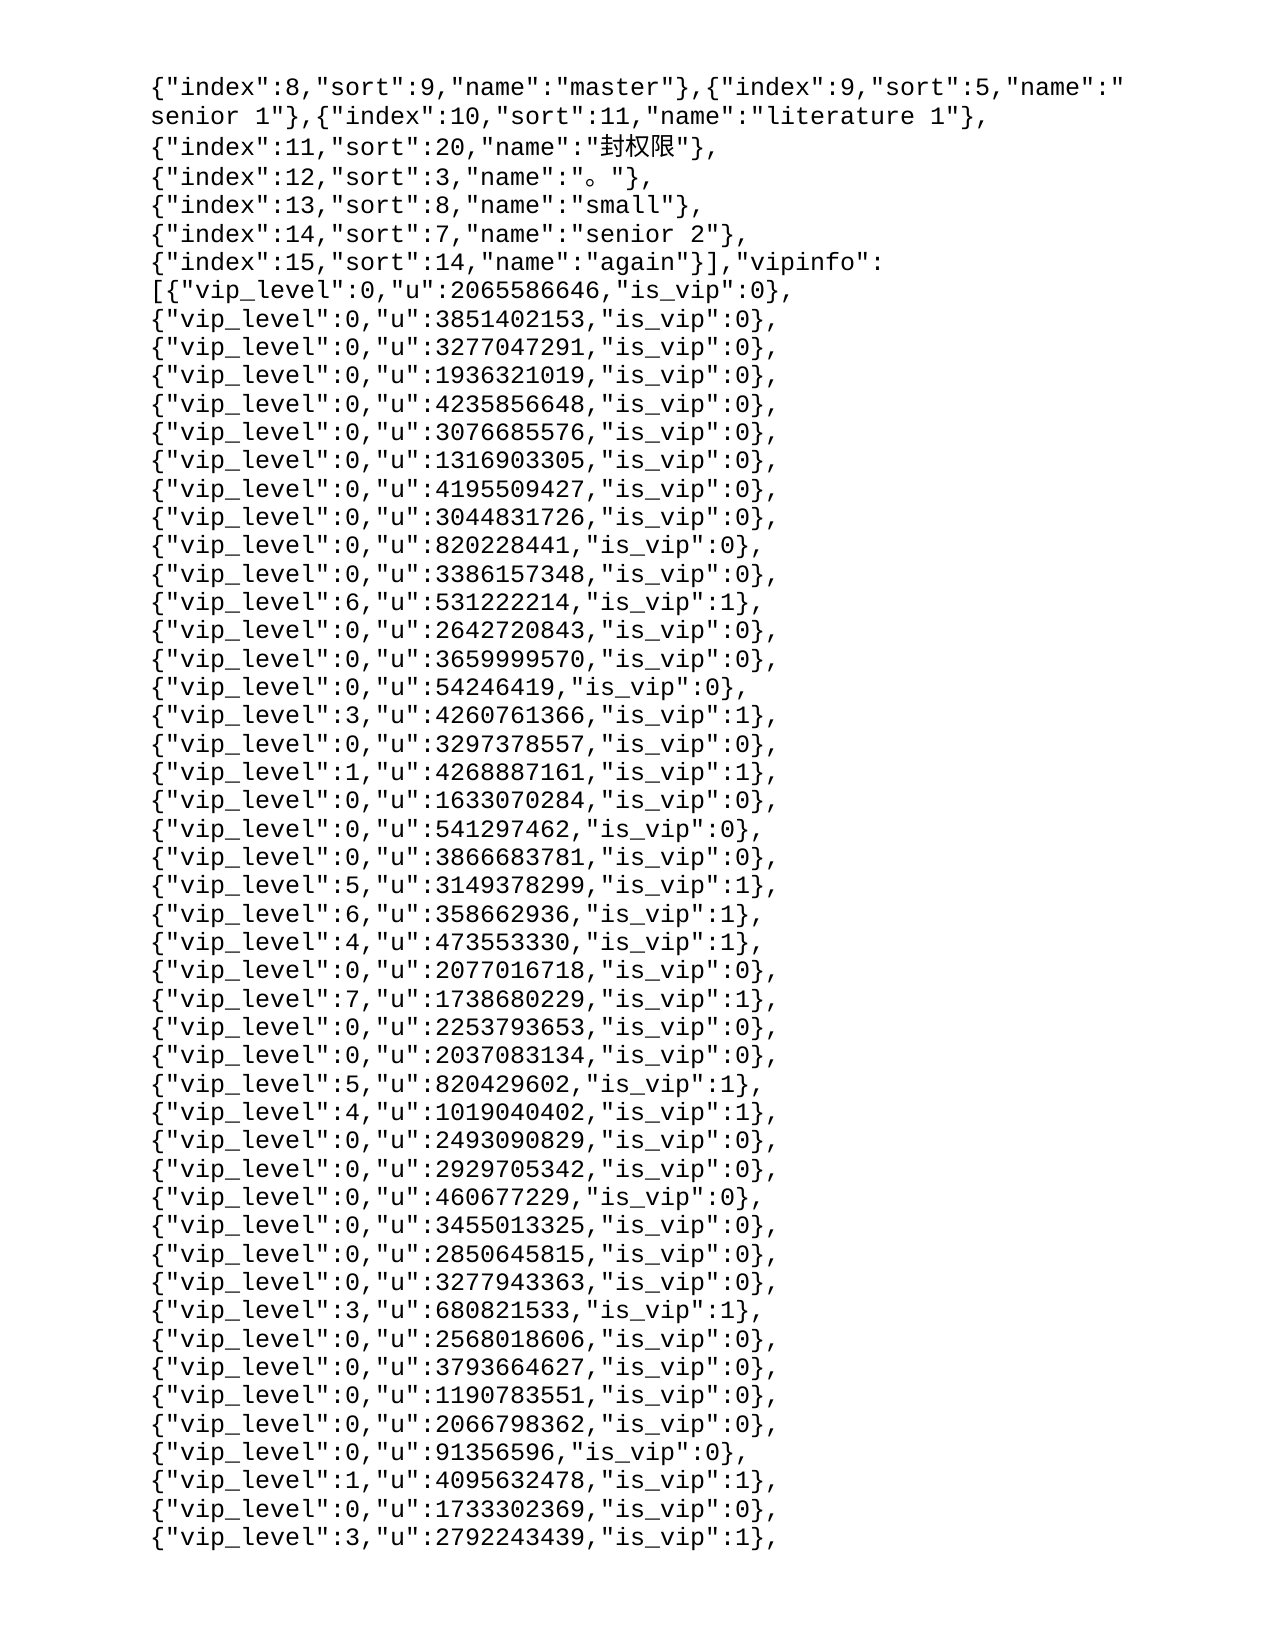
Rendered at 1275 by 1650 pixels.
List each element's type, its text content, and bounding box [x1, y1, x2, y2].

text {"retcode":0,"result":{"friends":[{"flag":32,"uin":1977672877,"categories":8},{"flag":4,"uin":181332434,"categories":1},{"flag":16,"uin":1088436431,"categories":4},{"flag":0,"uin":941096745,"categories":0},{"flag":0,"uin":1585151611,"categories":0},{"flag":32,"uin":1805276168,"categories":8},{"flag":4,"uin":4096305117,"categories":1},{"flag":56,"uin":286207818,"categories":14},{"flag":24,"uin":1125327405,"categories":6},{"flag":0,"uin":1497473138,"categories":0},{"flag":0,"uin":2739990128,"categories":0},{"flag":0,"uin":1983256516,"categories":0},{"flag":4,"uin":2388335033,"categories":1},{"flag":40,"uin":1147705927,"categories":10},{"flag":52,"uin":2530017767,"categories":13},{"flag":24,"uin":1026406039,"categories":6},{"flag":52,"uin":1375142875,"categories":13},{"flag":60,"uin":741902648,"categories":15},{"flag":0,"uin":4017862415,"categories":0},{"flag":0,"uin":1029088018,"categories":0},{"flag":0,"uin":3264467930,"categories":0},{"flag":0,"uin":1390006806,"categories":0},{"flag":0,"uin":2059604775,"categories":0},{"flag":40,"uin":2039282992,"categories":10},{"flag":0,"uin":1748315047,"categories":0},{"flag":16,"uin":3395792869,"categories":4},{"flag":52,"uin":338614470,"categories":13},{"flag":32,"uin":2291420747,"categories":8},{"flag":56,"uin":3714169466,"categories":14},{"flag":60,"uin":2853954420,"categories":15},{"flag":0,"uin":2028112766,"categories":0},{"flag":52,"uin":3721554358,"categories":13},{"flag":40,"uin":3941231838,"categories":10},{"flag":0,"uin":2887505048,"categories":0},{"flag":0,"uin":2039443837,"categories":0},{"flag":40,"uin":1103178674,"categories":10},{"flag":8,"uin":2213006936,"categories":2},{"flag":52,"uin":3453345269,"categories":13},{"flag":16,"uin":2195235714,"categories":4},{"flag":32,"uin":3367345670,"categories":8},{"flag":4,"uin":3749770206,"categories":1},{"flag":4,"uin":2217980774,"categories":1},{"flag":32,"uin":1768968391,"categories":8},{"flag":8,"uin":3068714852,"categories":2},{"flag":4,"uin":762383890,"categories":1},{"flag":28,"uin":404339376,"categories":7},{"flag":0,"uin":2804606680,"categories":0},{"flag":4,"uin":3340055802,"categories":1},{"flag":56,"uin":173571341,"categories":14},{"flag":40,"uin":3486101389,"categories":10},{"flag":0,"uin":3767128771,"categories":0},{"flag":4,"uin":557137673,"categories":1},{"flag":0,"uin":2694880204,"categories":0},{"flag":4,"uin":2496045888,"categories":1},{"flag":0,"uin":503024004,"categories":0},{"flag":8,"uin":872796548,"categories":2},{"flag":8,"uin":423615412,"categories":2},{"flag":8,"uin":3059888435,"categories":2},{"flag":16,"uin":3783015922,"categories":4},{"flag":0,"uin":4081762853,"categories":0},{"flag":56,"uin":953196783,"categories":14},{"flag":4,"uin":994577360,"categories":1},{"flag":0,"uin":1193299925,"categories":0},{"flag":16,"uin":2540143575,"categories":4},{"flag":16,"uin":3827644828,"categories":4},{"flag":16,"uin":24371531,"categories":4},{"flag":0,"uin":1838484033,"categories":0},{"flag":40,"uin":742731984,"categories":10},{"flag":4,"uin":3745815829,"categories":1},{"flag":52,"uin":2012332422,"categories":13},{"flag":4,"uin":3047749658,"categories":1},{"flag":40,"uin":3556411222,"categories":10},{"flag":4,"uin":2701913422,"categories":1},{"flag":12,"uin":846741097,"categories":3},{"flag":0,"uin":3679184373,"categories":0},{"flag":0,"uin":2201253718,"categories":0},{"flag":56,"uin":368944306,"categories":14},{"flag":0,"uin":1355657380,"categories":0},{"flag":4,"uin":2314820738,"categories":1},{"flag":4,"uin":2523780541,"categories":1},{"flag":4,"uin":1967295926,"categories":1},{"flag":60,"uin":3025752515,"categories":15},{"flag":8,"uin":2972743509,"categories":2},{"flag":0,"uin":672544641,"categories":0},{"flag":4,"uin":870121305,"categories":1},{"flag":8,"uin":103862768,"categories":2},{"flag":8,"uin":2204872800,"categories":2},{"flag":4,"uin":2664429340,"categories":1},{"flag":28,"uin":2154140065,"categories":7},{"flag":0,"uin":422325932,"categories":0},{"flag":52,"uin":3712918149,"categories":13},{"flag":60,"uin":1078311989,"categories":15},{"flag":4,"uin":3684174950,"categories":1},{"flag":0,"uin":3094356795,"categories":0},{"flag":8,"uin":1661527163,"categories":2},{"flag":180,"uin":2423761838,"categories":13},{"flag":0,"uin":454094870,"categories":0},{"flag":52,"uin":2529801540,"categories":13},{"flag":4,"uin":4141049519,"categories":1},{"flag":16,"uin":2283606403,"categories":4},{"flag":4,"uin":2065586646,"categories":1},{"flag":4,"uin":3851402153,"categories":1},{"flag":0,"uin":3277047291,"categories":0},{"flag":4,"uin":1936321019,"categories":1},{"flag":16,"uin":4235856648,"categories":4},{"flag":52,"uin":3076685576,"categories":13},{"flag":52,"uin":1316903305,"categories":13},{"flag":0,"uin":4195509427,"categories":0},{"flag":8,"uin":3044831726,"categories":2},{"flag":56,"uin":820228441,"categories":14},{"flag":4,"uin":3386157348,"categories":1},{"flag":4,"uin":531222214,"categories":1},{"flag":4,"uin":2642720843,"categories":1},{"flag":56,"uin":3659999570,"categories":14},{"flag":60,"uin":54246419,"categories":15},{"flag":24,"uin":4260761366,"categories":6},{"flag":4,"uin":3297378557,"categories":1},{"flag":0,"uin":4268887161,"categories":0},{"flag":0,"uin":1633070284,"categories":0},{"flag":0,"uin":541297462,"categories":0},{"flag":8,"uin":3866683781,"categories":2},{"flag":16,"uin":3149378299,"categories":4},{"flag":24,"uin":358662936,"categories":6},{"flag":0,"uin":473553330,"categories":0},{"flag":56,"uin":2077016718,"categories":14},{"flag":40,"uin":1738680229,"categories":10},{"flag":56,"uin":2253793653,"categories":14},{"flag":8,"uin":2037083134,"categories":2},{"flag":0,"uin":820429602,"categories":0},{"flag":0,"uin":1019040402,"categories":0},{"flag":40,"uin":2493090829,"categories":10},{"flag":8,"uin":2929705342,"categories":2},{"flag":36,"uin":460677229,"categories":9},{"flag":56,"uin":3455013325,"categories":14},{"flag":40,"uin":2850645815,"categories":10},{"flag":4,"uin":3277943363,"categories":1},{"flag":60,"uin":680821533,"categories":15},{"flag":16,"uin":2568018606,"categories":4},{"flag":8,"uin":3793664627,"categories":2},{"flag":40,"uin":1190783551,"categories":10},{"flag":0,"uin":2066798362,"categories":0},{"flag":16,"uin":91356596,"categories":4},{"flag":40,"uin":4095632478,"categories":10},{"flag":16,"uin":1733302369,"categories":4},{"flag":0,"uin":2792243439,"categories":0},{"flag":40,"uin":4005201857,"categories":10},{"flag":4,"uin":3262958785,"categories":1},{"flag":0,"uin":3654423141,"categories":0},{"flag":0,"uin":3343422046,"categories":0},{"flag":16,"uin":1577047633,"categories":4},{"flag":4,"uin":49380132,"categories":1},{"flag":24,"uin":3720171744,"categories":6},{"flag":16,"uin":3284866365,"categories":4},{"flag":56,"uin":671367841,"categories":14},{"flag":40,"uin":4246366141,"categories":10},{"flag":4,"uin":1269370612,"categories":1},{"flag":12,"uin":777581083,"categories":3},{"flag":16,"uin":1908794158,"categories":4},{"flag":28,"uin":1720972474,"categories":7},{"flag":16,"uin":3474328382,"categories":4},{"flag":52,"uin":2214464719,"categories":13},{"flag":0,"uin":1113654174,"categories":0},{"flag":0,"uin":1924991718,"categories":0},{"flag":40,"uin":1646577952,"categories":10},{"flag":0,"uin":4195594865,"categories":0},{"flag":56,"uin":1529899454,"categories":14},{"flag":16,"uin":1431876177,"categories":4},{"flag":40,"uin":2513566115,"categories":10},{"flag":12,"uin":2342688027,"categories":3},{"flag":60,"uin":4250322215,"categories":15},{"flag":56,"uin":4161153221,"categories":14},{"flag":0,"uin":1797296198,"categories":0},{"flag":56,"uin":2803488946,"categories":14},{"flag":8,"uin":202682191,"categories":2},{"flag":0,"uin":2023888221,"categories":0},{"flag":0,"uin":2965573691,"categories":0},{"flag":12,"uin":2026599701,"categories":3},{"flag":48,"uin":1199066756,"categories":12},{"flag":8,"uin":432864289,"categories":2},{"flag":0,"uin":1648979348,"categories":0},{"flag":8,"uin":2030730295,"categories":2},{"flag":36,"uin":1527649067,"categories":9},{"flag":56,"uin":3633354779,"categories":14},{"flag":16,"uin":1073838877,"categories":4},{"flag":0,"uin":3672791053,"categories":0},{"flag":0,"uin":805894474,"categories":0},{"flag":60,"uin":1785828017,"categories":15},{"flag":60,"uin":2353957540,"categories":15},{"flag":16,"uin":2801910081,"categories":4},{"flag":24,"uin":592945054,"categories":6},{"flag":0,"uin":1156411021,"categories":0},{"flag":4,"uin":1274049440,"categories":1},{"flag":16,"uin":2567874074,"categories":4},{"flag":56,"uin":2724574832,"categories":14},{"flag":40,"uin":3378219673,"categories":10},{"flag":56,"uin":3068907758,"categories":14},{"flag":16,"uin":1225739776,"categories":4},{"flag":56,"uin":1604813308,"categories":14},{"flag":0,"uin":2978030534,"categories":0},{"flag":4,"uin":3517813898,"categories":1},{"flag":16,"uin":3949277109,"categories":4},{"flag":12,"uin":890469545,"categories":3},{"flag":16,"uin":3312439941,"categories":4},{"flag":8,"uin":2769104677,"categories":2},{"flag":40,"uin":4091629637,"categories":10},{"flag":4,"uin":2494987136,"categories":1},{"flag":0,"uin":3820709586,"categories":0},{"flag":4,"uin":1223429696,"categories":1},{"flag":0,"uin":3163067334,"categories":0},{"flag":56,"uin":1440948937,"categories":14},{"flag":24,"uin":4106038376,"categories":6},{"flag":0,"uin":4213490044,"categories":0},{"flag":16,"uin":104731760,"categories":4},{"flag":4,"uin":1378558763,"categories":1},{"flag":24,"uin":1716309025,"categories":6},{"flag":24,"uin":2577553388,"categories":6},{"flag":24,"uin":2113477161,"categories":6},{"flag":40,"uin":763811300,"categories":10},{"flag":56,"uin":1277261631,"categories":14},{"flag":4,"uin":1156618760,"categories":1},{"flag":40,"uin":1538845058,"categories":10},{"flag":40,"uin":3817764977,"categories":10},{"flag":8,"uin":4095309896,"categories":2},{"flag":8,"uin":4189826169,"categories":2},{"flag":16,"uin":2210825551,"categories":4},{"flag":24,"uin":1852029622,"categories":6},{"flag":0,"uin":365713189,"categories":0},{"flag":56,"uin":3806751814,"categories":14},{"flag":0,"uin":861491298,"categories":0},{"flag":36,"uin":1097773474,"categories":9},{"flag":0,"uin":1570744274,"categories":0},{"flag":56,"uin":4256126939,"categories":14},{"flag":0,"uin":3350965508,"categories":0},{"flag":40,"uin":950237266,"categories":10},{"flag":0,"uin":151684000,"categories":0},{"flag":40,"uin":1441627253,"categories":10},{"flag":56,"uin":687799544,"categories":14},{"flag":56,"uin":1772588817,"categories":14},{"flag":8,"uin":27297742,"categories":2},{"flag":16,"uin":1928697133,"categories":4},{"flag":8,"uin":308911789,"categories":2},{"flag":0,"uin":1561562393,"categories":0},{"flag":56,"uin":274465593,"categories":14},{"flag":56,"uin":214623348,"categories":14},{"flag":24,"uin":3371971021,"categories":6},{"flag":24,"uin":2718128011,"categories":6},{"flag":40,"uin":785644274,"categories":10},{"flag":56,"uin":3877792724,"categories":14},{"flag":24,"uin":1645723024,"categories":6},{"flag":40,"uin":1695307879,"categories":10},{"flag":40,"uin":793715980,"categories":10},{"flag":0,"uin":686188473,"categories":0},{"flag":40,"uin":4106253649,"categories":10},{"flag":24,"uin":2899526214,"categories":6},{"flag":8,"uin":1110137406,"categories":2},{"flag":8,"uin":2580704359,"categories":2},{"flag":8,"uin":2050968098,"categories":2},{"flag":8,"uin":627799510,"categories":2},{"flag":0,"uin":799614558,"categories":0},{"flag":60,"uin":1133013151,"categories":15},{"flag":40,"uin":1934469538,"categories":10},{"flag":28,"uin":2806771956,"categories":7},{"flag":4,"uin":4051144137,"categories":1},{"flag":4,"uin":1758883317,"categories":1},{"flag":0,"uin":1966274612,"categories":0},{"flag":40,"uin":2112703993,"categories":10},{"flag":36,"uin":602181312,"categories":9},{"flag":16,"uin":2512670497,"categories":4},{"flag":24,"uin":1917702288,"categories":6},{"flag":16,"uin":3708862873,"categories":4},{"flag":40,"uin":249442008,"categories":10},{"flag":60,"uin":1833509900,"categories":15},{"flag":0,"uin":887594263,"categories":0},{"flag":32,"uin":766497619,"categories":8},{"flag":24,"uin":2638781884,"categories":6},{"flag":0,"uin":3085155043,"categories":0},{"flag":24,"uin":3758830631,"categories":6},{"flag":0,"uin":1323525072,"categories":0},{"flag":56,"uin":4176151438,"categories":14},{"flag":56,"uin":3510012239,"categories":14},{"flag":24,"uin":4193103269,"categories":6},{"flag":40,"uin":4239830383,"categories":10},{"flag":56,"uin":2377771958,"categories":14},{"flag":0,"uin":1726221749,"categories":0},{"flag":12,"uin":2861633915,"categories":3},{"flag":56,"uin":3004507308,"categories":14},{"flag":12,"uin":1824214288,"categories":3},{"flag":24,"uin":320664662,"categories":6},{"flag":52,"uin":3762129043,"categories":13},{"flag":0,"uin":2417659070,"categories":0},{"flag":8,"uin":1630280990,"categories":2},{"flag":40,"uin":3053634866,"categories":10},{"flag":0,"uin":1383364091,"categories":0},{"flag":24,"uin":948901744,"categories":6},{"flag":24,"uin":452606520,"categories":6},{"flag":0,"uin":1430148815,"categories":0},{"flag":56,"uin":2361233545,"categories":14},{"flag":4,"uin":2607342395,"categories":1},{"flag":60,"uin":2514390106,"categories":15},{"flag":0,"uin":3212298566,"categories":0},{"flag":0,"uin":1180436080,"categories":0},{"flag":8,"uin":620934961,"categories":2},{"flag":0,"uin":1453307694,"categories":0},{"flag":28,"uin":4186464775,"categories":7},{"flag":0,"uin":1742243536,"categories":0},{"flag":0,"uin":1023362171,"categories":0}],"marknames":[{"uin":1977672877,"markname":"麦水科","type":0},{"uin":1088436431,"markname":"钟玲","type":0},{"uin":1585151611,"markname":"崔","type":0},{"uin":1805276168,"markname":"徐庆钟","type":0},{"uin":4096305117,"markname":"林佳豪","type":0},{"uin":286207818,"markname":"郭芳","type":0},{"uin":1125327405,"markname":"任传佳","type":0},{"uin":1497473138,"markname":"武汉地区负责人","type":0},{"uin":2739990128,"markname":"二中","type":0},{"uin":1983256516,"markname":"宋红莹教官","type":0},{"uin":2388335033,"markname":"张家豪","type":0},{"uin":1147705927,"markname":"虞达靖(十二届)","type":0},{"uin":2530017767,"markname":"麦薇","type":0},{"uin":1026406039,"markname":"卢涵","type":0},{"uin":1375142875,"markname":"欧琳","type":0},{"uin":741902648,"markname":"何桦","type":0},{"uin":4017862415,"markname":"刘洋","type":0},{"uin":1029088018,"markname":"。。。。。","type":0},{"uin":1390006806,"markname":"qq音速家族","type":0},{"uin":2059604775,"markname":"张晟凯自强","type":0},{"uin":2039282992,"markname":"鄂永芳","type":0},{"uin":1748315047,"markname":"小哄~(^V^)","type":0},{"uin":3395792869,"markname":"鸭子","type":0},{"uin":338614470,"markname":"杨泽敏","type":0},{"uin":3714169466,"markname":"廖敏","type":0},{"uin":2853954420,"markname":"罗家霖","type":0},{"uin":2028112766,"markname":"周雨梅","type":0},{"uin":3721554358,"markname":"赵珊莹","type":0},{"uin":3941231838,"markname":"十三届：李勇浩","type":0},{"uin":2887505048,"markname":"柳高地信学妹","type":0},{"uin":2039443837,"markname":"李万哲","type":0},{"uin":1103178674,"markname":"写作部：曾建姣","type":0},{"uin":2213006936,"markname":"陆秋丹","type":0},{"uin":3453345269,"markname":"张人干","type":0},{"uin":2195235714,"markname":"莫惠琴","type":0},{"uin":3367345670,"markname":"龙旭达","type":0},{"uin":3749770206,"markname":"黄维正","type":0},{"uin":2217980774,"markname":"大头","type":0},{"uin":3068714852,"markname":"赖系","type":0},{"uin":762383890,"markname":"大头","type":0},{"uin":2804606680,"markname":"吴锦波","type":0},{"uin":3340055802,"markname":"董斯斯","type":0},{"uin":173571341,"markname":"潘晓芸","type":0},{"uin":3486101389,"markname":"董婷婷","type":0},{"uin":3767128771,"markname":"15-资环-杨航025-116","type":0},{"uin":557137673,"markname":"虞思皓","type":0},{"uin":2694880204,"markname":"地信制图江燕桦","type":0},{"uin":2496045888,"markname":"啊蒋","type":0},{"uin":503024004,"markname":"王玥瑶","type":0},{"uin":872796548,"markname":" 冼蕾","type":0},{"uin":423615412,"markname":"潘泓江","type":0},{"uin":3059888435,"markname":"董霖明","type":0},{"uin":3783015922,"markname":"董富瑞","type":0},{"uin":4081762853,"markname":"15-地信-武景岳","type":0},{"uin":953196783,"markname":"邱闲","type":0},{"uin":994577360,"markname":"陈刘云","type":0},{"uin":1193299925,"markname":"略懂-康雨豪","type":0},{"uin":2540143575,"markname":"董鑫明","type":0},{"uin":3827644828,"markname":"N≡N","type":0},{"uin":24371531,"markname":"廖频","type":0},{"uin":1838484033,"markname":"15-地信-张慧","type":0},{"uin":742731984,"markname":"副社长李青云","type":0},{"uin":3745815829,"markname":"黎明兵","type":0},{"uin":2012332422,"markname":"潘俊霖","type":0},{"uin":3047749658,"markname":"董刚玉","type":0},{"uin":3556411222,"markname":"岑祚保","type":0},{"uin":2701913422,"markname":"冯月的mam","type":0},{"uin":846741097,"markname":"大姑姑","type":0},{"uin":3679184373,"markname":"冯玉乾","type":0},{"uin":2201253718,"markname":"14柳高徐汐","type":0},{"uin":368944306,"markname":"蒋跃兰","type":0},{"uin":1355657380,"markname":"学姐14号兰志娴","type":0},{"uin":2314820738,"markname":"李希靖","type":0},{"uin":2523780541,"markname":"李慧雯","type":0},{"uin":1967295926,"markname":"韦静茜","type":0},{"uin":3025752515,"markname":"谭济莎","type":0},{"uin":2972743509,"markname":"张强","type":0},{"uin":672544641,"markname":"14-地信-李郑宇","type":0},{"uin":870121305,"markname":"黎俊麟","type":0},{"uin":103862768,"markname":"邱俊源","type":0},{"uin":2204872800,"markname":"邓荻琛","type":0},{"uin":2664429340,"markname":"林楚莹","type":0},{"uin":422325932,"markname":"惠紫卿","type":0},{"uin":3712918149,"markname":"梁翀","type":0},{"uin":1078311989,"markname":"黄柳君","type":0},{"uin":3684174950,"markname":" 朱思娜","type":0},{"uin":3094356795,"markname":"谢煜晨","type":0},{"uin":1661527163,"markname":"豪弟","type":0},{"uin":2423761838,"markname":"黄振旸","type":0},{"uin":454094870,"markname":"何晓辉","type":0},{"uin":2529801540,"markname":"黄晨","type":0},{"uin":4141049519,"markname":"张灵玉","type":0},{"uin":2283606403,"markname":"妹","type":0},{"uin":2065586646,"markname":"陈俪萱","type":0},{"uin":3851402153,"markname":"于春堃","type":0},{"uin":3277047291,"markname":" 地信3班 朱正","type":0},{"uin":1936321019,"markname":"吴凌","type":0},{"uin":4235856648,"markname":"许艺龄","type":0},{"uin":3076685576,"markname":"邱昱","type":0},{"uin":1316903305,"markname":"严焱","type":0},{"uin":4195509427,"markname":"遥感陈江媛","type":0},{"uin":3044831726,"markname":"邓沂昕","type":0},{"uin":820228441,"markname":"李浩玮","type":0},{"uin":3386157348,"markname":"蒋晓君","type":0},{"uin":531222214,"markname":"韦德力","type":0},{"uin":2642720843,"markname":"覃思琦","type":0},{"uin":3659999570,"markname":"卢芳安","type":0},{"uin":54246419,"markname":"覃丽冰","type":0},{"uin":4260761366,"markname":"罗静","type":0},{"uin":3297378557,"markname":"周鹏祥","type":0},{"uin":4268887161,"markname":"15-资环-慕航116","type":0},{"uin":1633070284,"markname":"社会学 叶佳韵","type":0},{"uin":541297462,"markname":"刘宇森","type":0},{"uin":3866683781,"markname":"莫丹琳","type":0},{"uin":3149378299,"markname":"林瑶","type":0},{"uin":358662936,"markname":"梁国芳","type":0},{"uin":473553330,"markname":"胡琦","type":0},{"uin":2077016718,"markname":"刘科龙","type":0},{"uin":1738680229,"markname":"写作部：张慧敏","type":0},{"uin":2253793653,"markname":"李梦洁","type":0},{"uin":2037083134,"markname":"梁舒","type":0},{"uin":820429602,"markname":"金逸陶","type":0},{"uin":1019040402,"markname":"产品组 李耳冉","type":0},{"uin":2493090829,"markname":"董秀珍","type":0},{"uin":2929705342,"markname":"恒星","type":0},{"uin":460677229,"markname":"陶建宁","type":0},{"uin":3455013325,"markname":"钟瑞彬","type":0},{"uin":2850645815,"markname":"钟奋忠","type":0},{"uin":3277943363,"markname":"钟杭利","type":0},{"uin":680821533,"markname":"欧婷","type":0},{"uin":2568018606,"markname":"陈日红","type":0},{"uin":3793664627,"markname":"陶玉华","type":0},{"uin":1190783551,"markname":"钟奋忠","type":0},{"uin":2066798362,"markname":"程家伟","type":0},{"uin":91356596,"markname":" 覃邡蘇","type":0},{"uin":4095632478,"markname":"宣传部：卿宁","type":0},{"uin":1733302369,"markname":"程榜昇","type":0},{"uin":2792243439,"markname":"中文-李雯","type":0},{"uin":4005201857,"markname":"人事部；植成园","type":0},{"uin":3262958785,"markname":"何清","type":0},{"uin":3654423141,"markname":"雷超然","type":0},{"uin":3343422046,"markname":"吕剑伦","type":0},{"uin":1577047633,"markname":"李阳","type":0},{"uin":49380132,"markname":"容叶枫","type":0},{"uin":3720171744,"markname":"黄怡","type":0},{"uin":3284866365,"markname":"谢佳秀","type":0},{"uin":671367841,"markname":"贾哲铖","type":0},{"uin":4246366141,"markname":"编辑部:麦素娇","type":0},{"uin":1269370612,"markname":"杨懿","type":0},{"uin":777581083,"markname":"小姑姑","type":0},{"uin":3474328382,"markname":"黄芃曦","type":0},{"uin":2214464719,"markname":"何梓妍","type":0},{"uin":1113654174,"markname":"金星","type":0},{"uin":1924991718,"markname":"杨钦","type":0},{"uin":1646577952,"markname":"美编部：郑世龙","type":0},{"uin":4195594865,"markname":"陈施旅","type":0},{"uin":1529899454,"markname":"潘秋连","type":0},{"uin":1431876177,"markname":"钟云萍","type":0},{"uin":2513566115,"markname":"苏群超","type":0},{"uin":4250322215,"markname":"梁帆","type":0},{"uin":4161153221,"markname":"董耕","type":0},{"uin":1797296198,"markname":"柳高唐小宇","type":0},{"uin":2803488946,"markname":"冼雪连","type":0},{"uin":202682191,"markname":"李红","type":0},{"uin":2023888221,"markname":"霍坤","type":0},{"uin":2965573691,"markname":"15 地信 葛晖","type":0},{"uin":2026599701,"markname":"舅娘","type":0},{"uin":432864289,"markname":"庄舒麟","type":0},{"uin":1648979348,"markname":"16-河南-赵紫远","type":0},{"uin":2030730295,"markname":"二龙","type":0},{"uin":1527649067,"markname":"梁大润","type":0},{"uin":1073838877,"markname":"黄思宁","type":0},{"uin":3672791053,"markname":"体育部陈芳奇","type":0},{"uin":805894474,"markname":"王廷宇720","type":0},{"uin":1785828017,"markname":"潘科宇","type":0},{"uin":2353957540,"markname":"王燕","type":0},{"uin":2801910081,"markname":"钟昕","type":0},{"uin":592945054,"markname":"杨瑞强(十六届)","type":0},{"uin":1156411021,"markname":"地信4班 王梦雪","type":0},{"uin":1274049440,"markname":"谢孟宁","type":0},{"uin":2567874074,"markname":"黎丽莉","type":0},{"uin":2724574832,"markname":"邱靖茜","type":0},{"uin":3378219673,"markname":"廖恢鹏","type":0},{"uin":3068907758,"markname":"钟秀兰","type":0},{"uin":1225739776,"markname":"邹雅静","type":0},{"uin":1604813308,"markname":"罗新芸","type":0},{"uin":2978030534,"markname":"学委","type":0},{"uin":3517813898,"markname":"陈卓婷","type":0},{"uin":3949277109,"markname":"卢阳","type":0},{"uin":3312439941,"markname":"周福强","type":0},{"uin":2769104677,"markname":"潘鸿","type":0},{"uin":4091629637,"markname":"记者部：吴霞","type":0},{"uin":2494987136,"markname":"董荷晨","type":0},{"uin":3820709586,"markname":"15-资环-何义国","type":0},{"uin":1223429696,"markname":"覃思琦","type":0},{"uin":3163067334,"markname":"15—资环—冷晔衡0","type":0},{"uin":1440948937,"markname":"卢梁","type":0},{"uin":4106038376,"markname":"记者部：杨春玉","type":0},{"uin":4213490044,"markname":"16广西石珊珊","type":0},{"uin":104731760,"markname":"钟玲","type":0},{"uin":1378558763,"markname":"王毓江","type":0},{"uin":1716309025,"markname":"编辑部钟薇","type":0},{"uin":2577553388,"markname":"岑静萍","type":0},{"uin":2113477161,"markname":"陈...","type":0},{"uin":763811300,"markname":"董小琴","type":0},{"uin":1277261631,"markname":"钟晓虹","type":0},{"uin":1156618760,"markname":"程鹏","type":0},{"uin":1538845058,"markname":" 黄蔼蓉","type":0},{"uin":3817764977,"markname":"陶啊莲","type":0},{"uin":4095309896,"markname":"钟京怡","type":0},{"uin":4189826169,"markname":"廖绪彬","type":0},{"uin":2210825551,"markname":"董翠莲","type":0},{"uin":1852029622,"markname":"陶善豪","type":0},{"uin":365713189,"markname":"15-地信-吴林颖-126-","type":0},{"uin":3806751814,"markname":"潘新会","type":0},{"uin":861491298,"markname":"赵妈","type":0},{"uin":1097773474,"markname":"潘任安","type":0},{"uin":1570744274,"markname":"15-地信-段雨希-130-","type":0},{"uin":4256126939,"markname":"陶兴花","type":0},{"uin":3350965508,"markname":"刘佳佳","type":0},{"uin":950237266,"markname":"人事部：杨华华","type":0},{"uin":1441627253,"markname":"编辑部：李浩","type":0},{"uin":687799544,"markname":"潘绍玉","type":0},{"uin":27297742,"markname":"一中吧那个理科渣","type":0},{"uin":1928697133,"markname":"钟明峰","type":0},{"uin":308911789,"markname":"廖倍仪","type":0},{"uin":1561562393,"markname":"陆裕富","type":0},{"uin":274465593,"markname":"徐小妹","type":0},{"uin":214623348,"markname":"廖春","type":0},{"uin":3371971021,"markname":"董榕叶","type":0},{"uin":2718128011,"markname":"周明裕","type":0},{"uin":785644274,"markname":"毛辉","type":0},{"uin":3877792724,"markname":"董连娇","type":0},{"uin":1645723024,"markname":"刘钰杰","type":0},{"uin":1695307879,"markname":"杨扬","type":0},{"uin":793715980,"markname":"钟婷茹","type":0},{"uin":686188473,"markname":"简文韵","type":0},{"uin":4106253649,"markname":"陈杏芳","type":0},{"uin":2899526214,"markname":"潘丽丽","type":0},{"uin":1110137406,"markname":"董子健","type":0},{"uin":2580704359,"markname":"谢丽轩","type":0},{"uin":2050968098,"markname":"刘懿","type":0},{"uin":627799510,"markname":"朱茵","type":0},{"uin":799614558,"markname":"汪","type":0},{"uin":1133013151,"markname":"温晴","type":0},{"uin":1934469538,"markname":"何家慧","type":0},{"uin":2806771956,"markname":"李华","type":0},{"uin":4051144137,"markname":"骆俊地","type":0},{"uin":1758883317,"markname":"李逢欲","type":0},{"uin":1966274612,"markname":"纪煜杰","type":0},{"uin":2112703993,"markname":"陈玲","type":0},{"uin":602181312,"markname":"谢易秀","type":0},{"uin":2512670497,"markname":"覃芳秀","type":0},{"uin":1917702288,"markname":"钟易均","type":0},{"uin":3708862873,"markname":"QQ","type":0},{"uin":249442008,"markname":"植呈园","type":0},{"uin":1833509900,"markname":"刘凯妮","type":0},{"uin":887594263,"markname":"张佳楠-地四","type":0},{"uin":766497619,"markname":"唐绪富","type":0},{"uin":2638781884,"markname":"邓贤平","type":0},{"uin":3085155043,"markname":"马思","type":0},{"uin":3758830631,"markname":"陈雪","type":0},{"uin":4176151438,"markname":"刘燕","type":0},{"uin":3510012239,"markname":"莫求莲","type":0},{"uin":4193103269,"markname":"赵海莲","type":0},{"uin":2377771958,"markname":"罗丽珍","type":0},{"uin":1726221749,"markname":"13贺州张义立","type":0},{"uin":3004507308,"markname":"钟小英","type":0},{"uin":1824214288,"markname":"欧艳英","type":0},{"uin":320664662,"markname":"李玉娟","type":0},{"uin":3762129043,"markname":"肥兆","type":0},{"uin":2417659070,"markname":"柳高覃超","type":0},{"uin":1630280990,"markname":"陆鑫","type":0},{"uin":3053634866,"markname":"莫艳","type":0},{"uin":1383364091,"markname":"张曼丽","type":0},{"uin":948901744,"markname":"陶善豪","type":0},{"uin":452606520,"markname":"刘思萍","type":0},{"uin":1430148815,"markname":"地信3班 刘晓奎","type":0},{"uin":2361233545,"markname":"廖心华","type":0},{"uin":2514390106,"markname":"莫传键","type":0},{"uin":3212298566,"markname":"14-地信-郁婷婷","type":0},{"uin":1180436080,"markname":"物院微电刘森","type":0},{"uin":620934961,"markname":"一中那个理科","type":0},{"uin":1453307694,"markname":"16 经管 章千","type":0},{"uin":4186464775,"markname":"元旦同学","type":0},{"uin":1742243536,"markname":"焦明捷","type":0}],"categories":[{"index":0,"sort":2,"name":"none"},{"index":1,"sort":4,"name":"primary"},{"index":2,"sort":10,"name":"friend"},{"index":3,"sort":13,"name":"Relationship"},{"index":4,"sort":6,"name":"Middle"},{"index":5,"sort":19,"name":"another"},{"index":6,"sort":12,"name":"literature 2"},{"index":7,"sort":1,"name":""},{"index":8,"sort":9,"name":"master"},{"index":9,"sort":5,"name":" senior 1"},{"index":10,"sort":11,"name":"literature 1"},{"index":11,"sort":20,"name":"封权限"},{"index":12,"sort":3,"name":"。"},{"index":13,"sort":8,"name":"small"},{"index":14,"sort":7,"name":"senior 2"},{"index":15,"sort":14,"name":"again"}],"vipinfo":[{"vip_level":0,"u":2065586646,"is_vip":0},{"vip_level":0,"u":3851402153,"is_vip":0},{"vip_level":0,"u":3277047291,"is_vip":0},{"vip_level":0,"u":1936321019,"is_vip":0},{"vip_level":0,"u":4235856648,"is_vip":0},{"vip_level":0,"u":3076685576,"is_vip":0},{"vip_level":0,"u":1316903305,"is_vip":0},{"vip_level":0,"u":4195509427,"is_vip":0},{"vip_level":0,"u":3044831726,"is_vip":0},{"vip_level":0,"u":820228441,"is_vip":0},{"vip_level":0,"u":3386157348,"is_vip":0},{"vip_level":6,"u":531222214,"is_vip":1},{"vip_level":0,"u":2642720843,"is_vip":0},{"vip_level":0,"u":3659999570,"is_vip":0},{"vip_level":0,"u":54246419,"is_vip":0},{"vip_level":3,"u":4260761366,"is_vip":1},{"vip_level":0,"u":3297378557,"is_vip":0},{"vip_level":1,"u":4268887161,"is_vip":1},{"vip_level":0,"u":1633070284,"is_vip":0},{"vip_level":0,"u":541297462,"is_vip":0},{"vip_level":0,"u":3866683781,"is_vip":0},{"vip_level":5,"u":3149378299,"is_vip":1},{"vip_level":6,"u":358662936,"is_vip":1},{"vip_level":4,"u":473553330,"is_vip":1},{"vip_level":0,"u":2077016718,"is_vip":0},{"vip_level":7,"u":1738680229,"is_vip":1},{"vip_level":0,"u":2253793653,"is_vip":0},{"vip_level":0,"u":2037083134,"is_vip":0},{"vip_level":5,"u":820429602,"is_vip":1},{"vip_level":4,"u":1019040402,"is_vip":1},{"vip_level":0,"u":2493090829,"is_vip":0},{"vip_level":0,"u":2929705342,"is_vip":0},{"vip_level":0,"u":460677229,"is_vip":0},{"vip_level":0,"u":3455013325,"is_vip":0},{"vip_level":0,"u":2850645815,"is_vip":0},{"vip_level":0,"u":3277943363,"is_vip":0},{"vip_level":3,"u":680821533,"is_vip":1},{"vip_level":0,"u":2568018606,"is_vip":0},{"vip_level":0,"u":3793664627,"is_vip":0},{"vip_level":0,"u":1190783551,"is_vip":0},{"vip_level":0,"u":2066798362,"is_vip":0},{"vip_level":0,"u":91356596,"is_vip":0},{"vip_level":1,"u":4095632478,"is_vip":1},{"vip_level":0,"u":1733302369,"is_vip":0},{"vip_level":3,"u":2792243439,"is_vip":1},{"vip_level":0,"u":4005201857,"is_vip":0},{"vip_level":0,"u":3262958785,"is_vip":0},{"vip_level":4,"u":3654423141,"is_vip":1},{"vip_level":0,"u":3343422046,"is_vip":0},{"vip_level":0,"u":1577047633,"is_vip":0},{"vip_level":0,"u":793715980,"is_vip":0},{"vip_level":0,"u":686188473,"is_vip":0},{"vip_level":0,"u":4106253649,"is_vip":0},{"vip_level":0,"u":2899526214,"is_vip":0},{"vip_level":0,"u":1110137406,"is_vip":0},{"vip_level":0,"u":2580704359,"is_vip":0},{"vip_level":0,"u":2050968098,"is_vip":0},{"vip_level":0,"u":627799510,"is_vip":0},{"vip_level":0,"u":799614558,"is_vip":0},{"vip_level":0,"u":1133013151,"is_vip":0},{"vip_level":0,"u":1934469538,"is_vip":0},{"vip_level":0,"u":2806771956,"is_vip":0},{"vip_level":0,"u":4051144137,"is_vip":0},{"vip_level":0,"u":1758883317,"is_vip":0},{"vip_level":0,"u":1966274612,"is_vip":0},{"vip_level":0,"u":2112703993,"is_vip":0},{"vip_level":0,"u":602181312,"is_vip":0},{"vip_level":0,"u":2512670497,"is_vip":0},{"vip_level":0,"u":1917702288,"is_vip":0},{"vip_level":0,"u":3708862873,"is_vip":0},{"vip_level":0,"u":249442008,"is_vip":0},{"vip_level":4,"u":1833509900,"is_vip":1},{"vip_level":0,"u":887594263,"is_vip":0},{"vip_level":0,"u":766497619,"is_vip":0},{"vip_level":0,"u":2638781884,"is_vip":0},{"vip_level":0,"u":3085155043,"is_vip":0},{"vip_level":0,"u":3758830631,"is_vip":0},{"vip_level":0,"u":1323525072,"is_vip":0},{"vip_level":0,"u":4176151438,"is_vip":0},{"vip_level":0,"u":3510012239,"is_vip":0},{"vip_level":0,"u":4193103269,"is_vip":0},{"vip_level":0,"u":4239830383,"is_vip":0},{"vip_level":0,"u":2377771958,"is_vip":0},{"vip_level":3,"u":1726221749,"is_vip":1},{"vip_level":0,"u":2861633915,"is_vip":0},{"vip_level":0,"u":3004507308,"is_vip":0},{"vip_level":0,"u":1824214288,"is_vip":0},{"vip_level":0,"u":320664662,"is_vip":0},{"vip_level":0,"u":3762129043,"is_vip":0},{"vip_level":0,"u":2417659070,"is_vip":0},{"vip_level":0,"u":1630280990,"is_vip":0},{"vip_level":0,"u":3053634866,"is_vip":0},{"vip_level":0,"u":1383364091,"is_vip":0},{"vip_level":0,"u":948901744,"is_vip":0},{"vip_level":0,"u":452606520,"is_vip":0},{"vip_level":0,"u":1430148815,"is_vip":0},{"vip_level":0,"u":2361233545,"is_vip":0},{"vip_level":0,"u":2607342395,"is_vip":0},{"vip_level":0,"u":2514390106,"is_vip":0},{"vip_level":0,"u":3212298566,"is_vip":0},{"vip_level":0,"u":1977672877,"is_vip":0},{"vip_level":0,"u":181332434,"is_vip":0},{"vip_level":0,"u":1088436431,"is_vip":0},{"vip_level":0,"u":941096745,"is_vip":0},{"vip_level":6,"u":1585151611,"is_vip":1},{"vip_level":0,"u":1805276168,"is_vip":0},{"vip_level":0,"u":4096305117,"is_vip":0},{"vip_level":0,"u":286207818,"is_vip":0},{"vip_level":0,"u":1125327405,"is_vip":0},{"vip_level":0,"u":1497473138,"is_vip":0},{"vip_level":0,"u":2739990128,"is_vip":0},{"vip_level":0,"u":1983256516,"is_vip":0},{"vip_level":0,"u":2388335033,"is_vip":0},{"vip_level":0,"u":1147705927,"is_vip":0},{"vip_level":0,"u":2530017767,"is_vip":0},{"vip_level":0,"u":1026406039,"is_vip":0},{"vip_level":3,"u":1375142875,"is_vip":1},{"vip_level":2,"u":741902648,"is_vip":1},{"vip_level":1,"u":4017862415,"is_vip":1},{"vip_level":0,"u":1029088018,"is_vip":0},{"vip_level":0,"u":3264467930,"is_vip":0},{"vip_level":0,"u":1390006806,"is_vip":0},{"vip_level":0,"u":2059604775,"is_vip":0},{"vip_level":5,"u":2039282992,"is_vip":1},{"vip_level":2,"u":1748315047,"is_vip":1},{"vip_level":0,"u":3395792869,"is_vip":0},{"vip_level":0,"u":338614470,"is_vip":0},{"vip_level":0,"u":2291420747,"is_vip":0},{"vip_level":0,"u":3714169466,"is_vip":0},{"vip_level":6,"u":2853954420,"is_vip":1},{"vip_level":0,"u":2028112766,"is_vip":0},{"vip_level":0,"u":3721554358,"is_vip":0},{"vip_level":0,"u":3941231838,"is_vip":0},{"vip_level":0,"u":2887505048,"is_vip":0},{"vip_level":0,"u":2039443837,"is_vip":0},{"vip_level":6,"u":1103178674,"is_vip":1},{"vip_level":0,"u":2213006936,"is_vip":0},{"vip_level":0,"u":3453345269,"is_vip":0},{"vip_level":0,"u":2195235714,"is_vip":0},{"vip_level":0,"u":3367345670,"is_vip":0},{"vip_level":0,"u":3749770206,"is_vip":0},{"vip_level":0,"u":2217980774,"is_vip":0},{"vip_level":0,"u":1768968391,"is_vip":0},{"vip_level":7,"u":3068714852,"is_vip":1},{"vip_level":0,"u":762383890,"is_vip":0},{"vip_level":4,"u":404339376,"is_vip":1},{"vip_level":0,"u":2804606680,"is_vip":0},{"vip_level":0,"u":3340055802,"is_vip":0},{"vip_level":0,"u":173571341,"is_vip":0},{"vip_level":0,"u":3486101389,"is_vip":0},{"vip_level":0,"u":1180436080,"is_vip":0},{"vip_level":0,"u":1453307694,"is_vip":0},{"vip_level":0,"u":1023362171,"is_vip":0},{"vip_level":0,"u":620934961,"is_vip":0},{"vip_level":0,"u":4186464775,"is_vip":0},{"vip_level":0,"u":1742243536,"is_vip":0},{"vip_level":0,"u":3949277109,"is_vip":0},{"vip_level":0,"u":890469545,"is_vip":0},{"vip_level":0,"u":3312439941,"is_vip":0},{"vip_level":0,"u":2769104677,"is_vip":0},{"vip_level":0,"u":4091629637,"is_vip":0},{"vip_level":0,"u":2494987136,"is_vip":0},{"vip_level":0,"u":3820709586,"is_vip":0},{"vip_level":0,"u":1223429696,"is_vip":0},{"vip_level":0,"u":3163067334,"is_vip":0},{"vip_level":5,"u":1440948937,"is_vip":1},{"vip_level":0,"u":4106038376,"is_vip":0},{"vip_level":0,"u":4213490044,"is_vip":0},{"vip_level":0,"u":104731760,"is_vip":0},{"vip_level":0,"u":1378558763,"is_vip":0},{"vip_level":0,"u":1716309025,"is_vip":0},{"vip_level":0,"u":2577553388,"is_vip":0},{"vip_level":0,"u":2113477161,"is_vip":0},{"vip_level":0,"u":763811300,"is_vip":0},{"vip_level":0,"u":1277261631,"is_vip":0},{"vip_level":4,"u":1156618760,"is_vip":1},{"vip_level":0,"u":1538845058,"is_vip":0},{"vip_level":0,"u":3817764977,"is_vip":0},{"vip_level":0,"u":4095309896,"is_vip":0},{"vip_level":0,"u":4189826169,"is_vip":0},{"vip_level":0,"u":2210825551,"is_vip":0},{"vip_level":0,"u":1852029622,"is_vip":0},{"vip_level":0,"u":365713189,"is_vip":0},{"vip_level":0,"u":3806751814,"is_vip":0},{"vip_level":0,"u":861491298,"is_vip":0},{"vip_level":0,"u":1097773474,"is_vip":0},{"vip_level":0,"u":1570744274,"is_vip":0},{"vip_level":0,"u":4256126939,"is_vip":0},{"vip_level":0,"u":3350965508,"is_vip":0},{"vip_level":0,"u":950237266,"is_vip":0},{"vip_level":0,"u":151684000,"is_vip":0},{"vip_level":0,"u":1441627253,"is_vip":0},{"vip_level":0,"u":687799544,"is_vip":0},{"vip_level":0,"u":1772588817,"is_vip":0},{"vip_level":0,"u":27297742,"is_vip":0},{"vip_level":5,"u":1928697133,"is_vip":1},{"vip_level":0,"u":308911789,"is_vip":0},{"vip_level":3,"u":1561562393,"is_vip":1},{"vip_level":0,"u":274465593,"is_vip":0},{"vip_level":0,"u":214623348,"is_vip":0},{"vip_level":3,"u":3371971021,"is_vip":1},{"vip_level":0,"u":2718128011,"is_vip":0},{"vip_level":0,"u":785644274,"is_vip":0},{"vip_level":3,"u":3877792724,"is_vip":1},{"vip_level":0,"u":1645723024,"is_vip":0},{"vip_level":0,"u":1695307879,"is_vip":0},{"vip_level":0,"u":3767128771,"is_vip":0},{"vip_level":0,"u":3684174950,"is_vip":0},{"vip_level":0,"u":3094356795,"is_vip":0},{"vip_level":0,"u":557137673,"is_vip":0},{"vip_level":0,"u":953196783,"is_vip":0},{"vip_level":0,"u":103862768,"is_vip":0},{"vip_level":0,"u":2694880204,"is_vip":0},{"vip_level":0,"u":3679184373,"is_vip":0},{"vip_level":0,"u":368944306,"is_vip":0},{"vip_level":6,"u":1078311989,"is_vip":1},{"vip_level":0,"u":2423761838,"is_vip":0},{"vip_level":0,"u":2496045888,"is_vip":0},{"vip_level":0,"u":503024004,"is_vip":0},{"vip_level":0,"u":2540143575,"is_vip":0},{"vip_level":6,"u":1967295926,"is_vip":1},{"vip_level":0,"u":872796548,"is_vip":0},{"vip_level":0,"u":4081762853,"is_vip":0},{"vip_level":4,"u":3745815829,"is_vip":1},{"vip_level":0,"u":2972743509,"is_vip":0},{"vip_level":0,"u":2204872800,"is_vip":0},{"vip_level":0,"u":423615412,"is_vip":0},{"vip_level":0,"u":870121305,"is_vip":0},{"vip_level":0,"u":2283606403,"is_vip":0},{"vip_level":7,"u":3059888435,"is_vip":1},{"vip_level":0,"u":3827644828,"is_vip":0},{"vip_level":0,"u":2201253718,"is_vip":0},{"vip_level":0,"u":422325932,"is_vip":0},{"vip_level":1,"u":3783015922,"is_vip":1},{"vip_level":0,"u":3556411222,"is_vip":0},{"vip_level":0,"u":3025752515,"is_vip":0},{"vip_level":5,"u":994577360,"is_vip":1},{"vip_level":7,"u":3047749658,"is_vip":1},{"vip_level":0,"u":2154140065,"is_vip":0},{"vip_level":0,"u":1193299925,"is_vip":0},{"vip_level":0,"u":4141049519,"is_vip":0},{"vip_level":0,"u":24371531,"is_vip":0},{"vip_level":0,"u":1838484033,"is_vip":0},{"vip_level":4,"u":2012332422,"is_vip":1},{"vip_level":3,"u":2529801540,"is_vip":1},{"vip_level":2,"u":742731984,"is_vip":1},{"vip_level":0,"u":2701913422,"is_vip":0},{"vip_level":0,"u":1355657380,"is_vip":0},{"vip_level":0,"u":3712918149,"is_vip":0},{"vip_level":7,"u":454094870,"is_vip":1},{"vip_level":0,"u":846741097,"is_vip":0},{"vip_level":0,"u":2314820738,"is_vip":0},{"vip_level":5,"u":672544641,"is_vip":1},{"vip_level":0,"u":2523780541,"is_vip":0},{"vip_level":5,"u":2664429340,"is_vip":1},{"vip_level":4,"u":1661527163,"is_vip":1},{"vip_level":0,"u":49380132,"is_vip":0},{"vip_level":0,"u":1908794158,"is_vip":0},{"vip_level":3,"u":805894474,"is_vip":1},{"vip_level":0,"u":3720171744,"is_vip":0},{"vip_level":0,"u":1113654174,"is_vip":0},{"vip_level":3,"u":1924991718,"is_vip":1},{"vip_level":4,"u":2353957540,"is_vip":1},{"vip_level":0,"u":3517813898,"is_vip":0},{"vip_level":0,"u":3284866365,"is_vip":0},{"vip_level":0,"u":4250322215,"is_vip":0},{"vip_level":0,"u":202682191,"is_vip":0},{"vip_level":0,"u":432864289,"is_vip":0},{"vip_level":0,"u":671367841,"is_vip":0},{"vip_level":0,"u":2978030534,"is_vip":0},{"vip_level":0,"u":4246366141,"is_vip":0},{"vip_level":0,"u":2214464719,"is_vip":0},{"vip_level":0,"u":1269370612,"is_vip":0},{"vip_level":0,"u":2803488946,"is_vip":0},{"vip_level":0,"u":777581083,"is_vip":0},{"vip_level":0,"u":1529899454,"is_vip":0},{"vip_level":0,"u":1431876177,"is_vip":0},{"vip_level":0,"u":1720972474,"is_vip":0},{"vip_level":0,"u":2801910081,"is_vip":0},{"vip_level":0,"u":3378219673,"is_vip":0},{"vip_level":0,"u":1604813308,"is_vip":0},{"vip_level":0,"u":3474328382,"is_vip":0},{"vip_level":0,"u":4161153221,"is_vip":0},{"vip_level":0,"u":1797296198,"is_vip":0},{"vip_level":0,"u":1646577952,"is_vip":0},{"vip_level":3,"u":1156411021,"is_vip":1},{"vip_level":0,"u":2724574832,"is_vip":0},{"vip_level":0,"u":4195594865,"is_vip":0},{"vip_level":0,"u":2513566115,"is_vip":0},{"vip_level":0,"u":2342688027,"is_vip":0},{"vip_level":0,"u":2567874074,"is_vip":0},{"vip_level":0,"u":1225739776,"is_vip":0},{"vip_level":0,"u":2023888221,"is_vip":0},{"vip_level":0,"u":2026599701,"is_vip":0},{"vip_level":4,"u":1199066756,"is_vip":1},{"vip_level":0,"u":3068907758,"is_vip":0},{"vip_level":4,"u":2965573691,"is_vip":1},{"vip_level":0,"u":3633354779,"is_vip":0},{"vip_level":0,"u":1785828017,"is_vip":0},{"vip_level":2,"u":1648979348,"is_vip":1},{"vip_level":0,"u":1073838877,"is_vip":0},{"vip_level":0,"u":2030730295,"is_vip":0},{"vip_level":5,"u":1527649067,"is_vip":1},{"vip_level":0,"u":3672791053,"is_vip":0},{"vip_level":0,"u":1274049440,"is_vip":0},{"vip_level":0,"u":592945054,"is_vip":0}],"info":[{"face":153,"flag":524800,"nick":"元禾","uin":1977672877},{"face":0,"flag":0,"nick":"","uin":181332434},{"face":0,"flag":514,"nick":"二三事 ❁","uin":1088436431},{"face":96,"flag":285213250,"nick":"祝勇","uin":941096745},{"face":51,"flag":524806,"nick":"adon","uin":1585151611},{"face":36,"flag":13107776,"nick":"曲终人散","uin":1805276168},{"face":708,"flag":285213250,"nick":"Jh","uin":4096305117},{"face":0,"flag":297796096,"nick":"疯来疯去还是风🍁","uin":286207818},{"face":567,"flag":293601792,"nick":"RCHZ","uin":1125327405},{"face":603,"flag":13140546,"nick":"小哭包","uin":1497473138},{"face":525,"flag":294126146,"nick":"whatever♣","uin":2739990128},{"face":486,"flag":8913408,"nick":"Rayan","uin":1983256516},{"face":603,"flag":8913472,"nick":"Inis Mona","uin":2388335033},{"face":0,"flag":289931842,"nick":"止戈","uin":1147705927},{"face":0,"flag":13124098,"nick":"小麦薇","uin":2530017767},{"face":261,"flag":21496386,"nick":"观棋不弈","uin":1026406039},{"face":0,"flag":289931846,"nick":"十年而已","uin":1375142875},{"face":525,"flag":4719110,"nick":"DAISUKIH","uin":741902648},{"face":0,"flag":289931780,"nick":"Akshay","uin":4017862415},{"face":96,"flag":512,"nick":"易","uin":1029088018},{"face":177,"flag":12583424,"nick":"冥凝","uin":3264467930},{"face":630,"flag":298320450,"nick":" 兜","uin":1390006806},{"face":669,"flag":289931776,"nick":"西門東望","uin":2059604775},{"face":300,"flag":289931844,"nick":"asaasa","uin":2039282992},{"face":588,"flag":289964614,"nick":"太美好","uin":1748315047},{"face":0,"flag":17302018,"nick":"小珍珠。","uin":3395792869},{"face":0,"flag":4719170,"nick":"Oct.","uin":338614470},{"face":0,"flag":13107712,"nick":"无尽的爱","uin":2291420747},{"face":48,"flag":13107712,"nick":"♬ لياو مين♛","uin":3714169466},{"face":297,"flag":298320454,"nick":"飘","uin":2853954420},{"face":486,"flag":293601856,"nick":"爱吃辣椒的海绵宝宝","uin":2028112766},{"face":258,"flag":285737474,"nick":"Corals♞","uin":3721554358},{"face":0,"flag":298320450,"nick":"李勇浩 이용호 ♛","uin":3941231838},{"face":0,"flag":289964546,"nick":"Overtake Yesterday","uin":2887505048},{"face":579,"flag":289931840,"nick":"流亡者","uin":2039443837},{"face":0,"flag":289931780,"nick":"心有独钟","uin":1103178674},{"face":558,"flag":289931840,"nick":"花错","uin":2213006936},{"face":0,"flag":289931840,"nick":"。翊佚❀﹌","uin":3453345269},{"face":654,"flag":20972098,"nick":"与你 ","uin":2195235714},{"face":687,"flag":512,"nick":"静海深蓝","uin":3367345670},{"face":303,"flag":524800,"nick":"不，是你的","uin":3749770206},{"face":0,"flag":285737472,"nick":"∑═嗳昧═→","uin":2217980774},{"face":537,"flag":4719104,"nick":"marissa","uin":1768968391},{"face":0,"flag":289407558,"nick":" 大歪贼 ","uin":3068714852},{"face":525,"flag":8389120,"nick":"Mm先生","uin":762383890},{"face":528,"flag":4719174,"nick":"Anonymous","uin":404339376},{"face":567,"flag":294126080,"nick":"Brian Wuuuuuu","uin":2804606680},{"face":642,"flag":13107714,"nick":"Dong SS","uin":3340055802},{"face":543,"flag":8389120,"nick":"【破小孩】","uin":173571341},{"face":594,"flag":298320450,"nick":"咚咚咚。","uin":3486101389},{"face":381,"flag":298320450,"nick":"Hanging Tree ┓","uin":3767128771},{"face":525,"flag":285245952,"nick":"Z\u0026","uin":557137673},{"face":33,"flag":298320450,"nick":"I\u0027m clué","uin":2694880204},{"face":0,"flag":524800,"nick":"消失的德芙","uin":2496045888},{"face":348,"flag":13107714,"nick":"°▁ 不 贰°。","uin":503024004},{"face":0,"flag":289931842,"nick":" 呛口","uin":872796548},{"face":480,"flag":285737538,"nick":"BoomBoom_","uin":423615412},{"face":0,"flag":298320454,"nick":"高速开慢车\u0027","uin":3059888435},{"face":0,"flag":285737476,"nick":"Wangcai","uin":3783015922},{"face":549,"flag":4719104,"nick":"YZWDS","uin":4081762853},{"face":0,"flag":524866,"nick":"感情大狗","uin":953196783},{"face":0,"flag":8913510,"nick":" 刘情深","uin":994577360},{"face":525,"flag":298320450,"nick":"淏龑＆天靖居士♂","uin":1193299925},{"face":525,"flag":294126082,"nick":"歪鼻子木头先生","uin":2540143575},{"face":120,"flag":298320450,"nick":"Jori","uin":3827644828},{"face":168,"flag":285213184,"nick":".我愿穷尽一生.","uin":24371531},{"face":594,"flag":289931842,"nick":"送你一颗子弹.","uin":1838484033},{"face":543,"flag":298353156,"nick":"目标实践者-青云","uin":742731984},{"face":0,"flag":289931846,"nick":"Ice","uin":3745815829},{"face":747,"flag":289407556,"nick":"张莉君🌟","uin":2012332422},{"face":471,"flag":289931846,"nick":"UNO.","uin":3047749658},{"face":603,"flag":289931778,"nick":"我的女人是天皇老子，","uin":3556411222},{"face":393,"flag":16777728,"nick":"不喜不怒不笑不哭不悲不忿","uin":2701913422},{"face":513,"flag":8913409,"nick":"紫色贝壳","uin":846741097},{"face":603,"flag":285770306,"nick":"fuel","uin":3679184373},{"face":597,"flag":25690690,"nick":"XX","uin":2201253718},{"face":300,"flag":289407488,"nick":"Summer","uin":368944306},{"face":246,"flag":4719104,"nick":"奥地利紅。","uin":1355657380},{"face":414,"flag":524800,"nick":"小西哇","uin":2314820738},{"face":603,"flag":289407554,"nick":"金刚女姐姐","uin":2523780541},{"face":483,"flag":21496390,"nick":"莱茵哈德","uin":1967295926},{"face":594,"flag":4194816,"nick":"背著書包闖天下","uin":3025752515},{"face":780,"flag":289407490,"nick":"ZZLLM","uin":2972743509},{"face":480,"flag":8913478,"nick":"我种下一颗种子","uin":672544641},{"face":174,"flag":13107776,"nick":"扰電姬丶麟非雪","uin":870121305},{"face":603,"flag":285737570,"nick":"简宁","uin":103862768},{"face":537,"flag":293601794,"nick":"kajji","uin":2204872800},{"face":309,"flag":524804,"nick":"傲天啊你怎么了傲天！","uin":2664429340},{"face":135,"flag":294126144,"nick":"月光之下。","uin":2154140065},{"face":711,"flag":25690690,"nick":"fallen world","uin":422325932},{"face":462,"flag":8913408,"nick":"洋葱是个乖孩子","uin":3712918149},{"face":474,"flag":8913414,"nick":"Leo-Justan","uin":1078311989},{"face":48,"flag":524801,"nick":" nana","uin":3684174950},{"face":54,"flag":297796096,"nick":"Yuksen","uin":3094356795},{"face":216,"flag":293601798,"nick":"蛀牙虫牙西班牙","uin":1661527163},{"face":0,"flag":557634,"nick":"MEmo旸","uin":2423761838},{"face":54,"flag":289964614,"nick":"GrayHuier","uin":454094870},{"face":462,"flag":13107718,"nick":"9.0.1","uin":2529801540},{"face":339,"flag":4194816,"nick":"Renaissance 复活","uin":4141049519},{"face":597,"flag":512,"nick":"DOUBLE 8","uin":2283606403},{"face":0,"flag":289407490,"nick":"X","uin":2065586646},{"face":291,"flag":289964544,"nick":"JumP囗","uin":3851402153},{"face":312,"flag":294126080,"nick":"eralogos","uin":3277047291},{"face":708,"flag":514,"nick":"安全感 ","uin":1936321019},{"face":0,"flag":289931842,"nick":"空蝉","uin":4235856648},{"face":462,"flag":298320450,"nick":"Queenie🐟","uin":3076685576},{"face":342,"flag":4194816,"nick":"不怕事的校园大三扛把子","uin":1316903305},{"face":336,"flag":13107712,"nick":"1958","uin":4195509427},{"face":348,"flag":524800,"nick":"□","uin":3044831726},{"face":303,"flag":524800,"nick":"Authority","uin":820228441},{"face":336,"flag":298320386,"nick":"叮当猫","uin":3386157348},{"face":0,"flag":17302086,"nick":"他会有多幸运","uin":531222214},{"face":0,"flag":285737538,"nick":".","uin":2642720843},{"face":177,"flag":8389120,"nick":"A!N!D!Y!","uin":3659999570},{"face":0,"flag":289407488,"nick":"0.5","uin":54246419},{"face":528,"flag":294126086,"nick":"胡萝卜与飞行器","uin":4260761366},{"face":603,"flag":289964610,"nick":"坚持💪","uin":3297378557},{"face":537,"flag":293601862,"nick":"七分倦醒️️","uin":4268887161},{"face":630,"flag":4719106,"nick":" 缪斯","uin":1633070284},{"face":435,"flag":294126146,"nick":"⌒、Johnny","uin":541297462},{"face":75,"flag":289931778,"nick":"傲娇番茄","uin":3866683781},{"face":603,"flag":12583494,"nick":"十三月","uin":3149378299},{"face":477,"flag":289931846,"nick":"命运","uin":358662936},{"face":300,"flag":285737476,"nick":"R.E.U.S","uin":473553330},{"face":573,"flag":8913408,"nick":"On My Own","uin":2077016718},{"face":120,"flag":21496326,"nick":"♚Faine╮丶🔥","uin":1738680229},{"face":246,"flag":25690690,"nick":"MDZZ","uin":2253793653},{"face":540,"flag":294126146,"nick":"ls","uin":2037083134},{"face":216,"flag":13107718,"nick":"◤Yeats◥","uin":820429602},{"face":603,"flag":557572,"nick":"Let me possess You","uin":1019040402},{"face":0,"flag":294126144,"nick":"＠捧花。♡","uin":2493090829},{"face":0,"flag":524864,"nick":"_xis","uin":2929705342},{"face":348,"flag":13107712,"nick":"太阳以北\u0026","uin":460677229},{"face":129,"flag":285213184,"nick":"是一个极难相处的人吧","uin":3455013325},{"face":693,"flag":294126080,"nick":"Jonlen","uin":2850645815},{"face":0,"flag":289964546,"nick":"z〃","uin":3277943363},{"face":522,"flag":285737542,"nick":" OUTINGG啦","uin":680821533},{"face":546,"flag":289407488,"nick":"crh","uin":2568018606},{"face":405,"flag":17334850,"nick":"° ─ C m","uin":3793664627},{"face":558,"flag":8389120,"nick":"小白鼠","uin":1190783551},{"face":681,"flag":524802,"nick":"Scaramouche","uin":2066798362},{"face":528,"flag":294126080,"nick":"Alter ego —","uin":91356596},{"face":672,"flag":294126150,"nick":"Σ⊙▃⊙|||","uin":4095632478},{"face":291,"flag":8913410,"nick":"JTR丶离凰","uin":1733302369},{"face":486,"flag":13107716,"nick":"学习和程序都是我","uin":2792243439},{"face":567,"flag":293601792,"nick":"呆萌","uin":4005201857},{"face":0,"flag":289407554,"nick":"H🍒","uin":3262958785},{"face":471,"flag":524806,"nick":"计濛","uin":3654423141},{"face":0,"flag":8389120,"nick":"自然","uin":3343422046},{"face":540,"flag":293601792,"nick":"       ","uin":1577047633},{"face":390,"flag":289931776,"nick":"春雨里洗过的太阳–RYF","uin":49380132},{"face":54,"flag":298320448,"nick":"Aloha","uin":3720171744},{"face":342,"flag":297796096,"nick":"哈暮咯噔","uin":3284866365},{"face":603,"flag":289407490,"nick":"油条啊油条","uin":671367841},{"face":261,"flag":4719106,"nick":"or","uin":4246366141},{"face":471,"flag":13107778,"nick":"杨老实","uin":1269370612},{"face":522,"flag":8913472,"nick":"ヤ.單純﹎","uin":777581083},{"face":645,"flag":514,"nick":"870134757","uin":1908794158},{"face":462,"flag":524800,"nick":" U ","uin":1720972474},{"face":0,"flag":4194818,"nick":" HUANGPENGXI 我爱我自己","uin":3474328382},{"face":0,"flag":289931842,"nick":"木辛女开🌙","uin":2214464719},{"face":477,"flag":512,"nick":"愚昧的神灵","uin":1113654174},{"face":273,"flag":25690628,"nick":"小飞鼠","uin":1924991718},{"face":285,"flag":298320386,"nick":"守护","uin":1646577952},{"face":444,"flag":298353152,"nick":"天神*星*馬戶 Jessica 妍","uin":4195594865},{"face":462,"flag":289407488,"nick":"黑面娇娃","uin":1529899454},{"face":342,"flag":512,"nick":"🍎猫七","uin":1431876177},{"face":483,"flag":297796096,"nick":"但偏偏。","uin":2513566115},{"face":0,"flag":293601792,"nick":"冰心玉洁","uin":2342688027},{"face":261,"flag":297796162,"nick":"SailL.","uin":4250322215},{"face":729,"flag":25690690,"nick":"打更的","uin":4161153221},{"face":339,"flag":8913408,"nick":"与那被岁月的芬芳埋葬","uin":1797296198},{"face":603,"flag":294126080,"nick":"啦啦啦啦","uin":2803488946},{"face":594,"flag":524864,"nick":"三弎叁","uin":202682191},{"face":486,"flag":13107712,"nick":"蓝染。","uin":2023888221},{"face":549,"flag":294126086,"nick":"减字木兰花","uin":2965573691},{"face":462,"flag":13107712,"nick":"凝是露珠","uin":2026599701},{"face":453,"flag":524804,"nick":"🌸T🌸","uin":1199066756},{"face":561,"flag":13107712,"nick":".","uin":432864289},{"face":420,"flag":298320390,"nick":"奶罐里的猹","uin":1648979348},{"face":564,"flag":8913474,"nick":"Mumu","uin":2030730295},{"face":252,"flag":524868,"nick":"@君临天下々","uin":1527649067},{"face":279,"flag":294126082,"nick":"风","uin":3633354779},{"face":0,"flag":285213250,"nick":"PINK","uin":1073838877},{"face":576,"flag":8389120,"nick":"陈芳奇","uin":3672791053},{"face":702,"flag":8913412,"nick":"┳━๑˙❥┻┐","uin":805894474},{"face":201,"flag":285737538,"nick":"=野熊哥=","uin":1785828017},{"face":558,"flag":29884932,"nick":"把太阳煎成单面熟","uin":2353957540},{"face":522,"flag":8389120,"nick":"满满","uin":2801910081},{"face":516,"flag":289407554,"nick":"记得。忘记】","uin":592945054},{"face":342,"flag":289931782,"nick":"何处惹尘埃。","uin":1156411021},{"face":0,"flag":8913410,"nick":" ","uin":1274049440},{"face":564,"flag":293601792,"nick":"念念不忘是我","uin":2567874074},{"face":399,"flag":524800,"nick":"cherryya","uin":2724574832},{"face":339,"flag":12583488,"nick":"雪歌","uin":3378219673},{"face":0,"flag":285213184,"nick":"晨轩雅逗逗三姑子","uin":3068907758},{"face":294,"flag":20972032,"nick":"帆小布","uin":1225739776},{"face":525,"flag":297796096,"nick":"🐳鲸落🐳","uin":1604813308},{"face":558,"flag":13107712,"nick":"FINE","uin":2978030534},{"face":0,"flag":294126082,"nick":"关爱智障儿童","uin":3517813898},{"face":480,"flag":8913408,"nick":"1秒1个烦恼","uin":3949277109},{"face":579,"flag":4719104,"nick":"娴怡","uin":890469545},{"face":621,"flag":8389120,"nick":"艾果","uin":3312439941},{"face":669,"flag":8913410,"nick":"古逍","uin":2769104677},{"face":543,"flag":289931776,"nick":"胭脂鱼","uin":4091629637},{"face":462,"flag":524802,"nick":"哲学傻狗","uin":2494987136},{"face":549,"flag":285213184,"nick":"Lamar","uin":3820709586},{"face":0,"flag":8389186,"nick":"说好的又怎样","uin":1223429696},{"face":339,"flag":12616194,"nick":"书尽","uin":3163067334},{"face":702,"flag":285213188,"nick":"一颗摇头丸💊","uin":1440948937},{"face":453,"flag":294126146,"nick":"Nancy ","uin":4106038376},{"face":0,"flag":8913472,"nick":"我的太阳每天升起","uin":4213490044},{"face":0,"flag":8913410,"nick":"依莫逊 u2﹌","uin":104731760},{"face":585,"flag":29884992,"nick":"吃宵夜哈","uin":1378558763},{"face":417,"flag":13107712,"nick":"Chaud","uin":1716309025},{"face":690,"flag":8389120,"nick":"＠微加/幸福","uin":2577553388},{"face":603,"flag":4719170,"nick":"陈坚持","uin":2113477161},{"face":0,"flag":4194816,"nick":"。","uin":763811300},{"face":0,"flag":524800,"nick":"梦","uin":1277261631},{"face":474,"flag":25690694,"nick":"NyNy","uin":1156618760},{"face":486,"flag":289407554,"nick":"尔玉","uin":1538845058},{"face":441,"flag":293601792,"nick":"漠然","uin":3817764977},{"face":294,"flag":8913472,"nick":"Fiona。","uin":4095309896},{"face":525,"flag":285737538,"nick":"foreveryoung","uin":4189826169},{"face":342,"flag":524800,"nick":"🎸Regina","uin":2210825551},{"face":153,"flag":293601792,"nick":"远方有你","uin":1852029622},{"face":339,"flag":4719106,"nick":"我有一只可乐味的大象","uin":365713189},{"face":0,"flag":293601792,"nick":"Mr.Pan","uin":3806751814},{"face":597,"flag":8389122,"nick":"Spiderman†","uin":861491298},{"face":438,"flag":293601858,"nick":"宿命—狙击手","uin":1097773474},{"face":393,"flag":8389184,"nick":"凛凛拎个鳖","uin":1570744274},{"face":561,"flag":8388609,"nick":"爱~慕~里","uin":4256126939},{"face":486,"flag":297796096,"nick":"北京以北^睿^","uin":3350965508},{"face":246,"flag":293601792,"nick":"简","uin":950237266},{"face":0,"flag":4194818,"nick":"吾姓英雄","uin":151684000},{"face":546,"flag":12583424,"nick":"未","uin":1441627253},{"face":648,"flag":8389120,"nick":"岁月无声","uin":687799544},{"face":48,"flag":8389120,"nick":"豆浆啊豆浆","uin":1772588817},{"face":705,"flag":298320384,"nick":"疯狂.","uin":27297742},{"face":0,"flag":21496390,"nick":" ","uin":1928697133},{"face":756,"flag":8913408,"nick":"八千女鬼","uin":308911789},{"face":645,"flag":29360708,"nick":"神秘嘉宾","uin":1561562393},{"face":0,"flag":293601792,"nick":"晒太阳的地鼠","uin":274465593},{"face":120,"flag":294126080,"nick":"私有物°","uin":214623348},{"face":0,"flag":293601860,"nick":"恋爱是两个人的事","uin":3371971021},{"face":0,"flag":294126080,"nick":"冷公子。","uin":2718128011},{"face":0,"flag":8389120,"nick":"二两米粉二两饭","uin":785644274},{"face":567,"flag":8389124,"nick":"洒落的时光","uin":3877792724},{"face":525,"flag":294126082,"nick":"0.o","uin":1645723024},{"face":603,"flag":12583424,"nick":"飘","uin":1695307879},{"face":486,"flag":285213184,"nick":"昙花昙花。","uin":793715980},{"face":534,"flag":8913408,"nick":"就这么简单","uin":686188473},{"face":567,"flag":8389120,"nick":"2016の11","uin":4106253649},{"face":486,"flag":297796096,"nick":"如果爱，请深爱","uin":2899526214},{"face":444,"flag":25690626,"nick":"路边的小野猫Icarus","uin":1110137406},{"face":294,"flag":297796096,"nick":"妞妞","uin":2580704359},{"face":291,"flag":13107712,"nick":"All in my mindの懿","uin":2050968098},{"face":576,"flag":8389120,"nick":"无恙","uin":627799510},{"face":765,"flag":4194816,"nick":"墨 尘","uin":799614558},{"face":561,"flag":294126080,"nick":"51到75. ag 温晴","uin":1133013151},{"face":261,"flag":12583424,"nick":"春暖花开#。","uin":1934469538},{"face":459,"flag":293601792,"nick":"laywa","uin":2806771956},{"face":525,"flag":8389120,"nick":"为自己而战！","uin":4051144137},{"face":474,"flag":294126144,"nick":"红了芭蕉，绿了樱桃","uin":1758883317},{"face":591,"flag":293601792,"nick":"潇湘pooh","uin":1966274612},{"face":546,"flag":4194816,"nick":"陈0","uin":2112703993},{"face":96,"flag":512,"nick":"小太阳","uin":602181312},{"face":540,"flag":8913472,"nick":"夏木","uin":2512670497},{"face":729,"flag":294126080,"nick":"荣耀","uin":1917702288},{"face":567,"flag":293601856,"nick":"颠沛流离是你","uin":3708862873},{"face":570,"flag":297796098,"nick":"Banana","uin":249442008},{"face":528,"flag":8389124,"nick":"胆小鬼蒙库克","uin":1833509900},{"face":594,"flag":289407488,"nick":"ZHJN","uin":887594263},{"face":579,"flag":8389120,"nick":"福运khj","uin":766497619},{"face":549,"flag":298320448,"nick":"一路陪你笑着逃亡","uin":2638781884},{"face":600,"flag":12583424,"nick":"福尔摩思","uin":3085155043},{"face":567,"flag":293601792,"nick":"Hallo","uin":3758830631},{"face":543,"flag":8389186,"nick":"茉莉蜜茶🐾🇨🇳","uin":1323525072},{"face":591,"flag":297796096,"nick":"我也只是。。","uin":4176151438},{"face":474,"flag":297796096,"nick":"Loser \u0026 Sucker","uin":3510012239},{"face":528,"flag":8389120,"nick":"Хайльан","uin":4193103269},{"face":558,"flag":8389121,"nick":"声声慢","uin":4239830383},{"face":393,"flag":8389120,"nick":"海豚爱上热咖啡#^_^#","uin":2377771958},{"face":0,"flag":8389124,"nick":"潜藏幸福","uin":1726221749},{"face":525,"flag":293601856,"nick":"添福宝💛","uin":2861633915},{"face":597,"flag":8389120,"nick":"心碎的悲伤","uin":3004507308},{"face":564,"flag":8389120,"nick":"流浪","uin":1824214288},{"face":558,"flag":8389184,"nick":" 无感","uin":320664662},{"face":576,"flag":293601792,"nick":"九九八十一","uin":3762129043},{"face":0,"flag":16777728,"nick":"颓。还没废了","uin":2417659070},{"face":579,"flag":8389120,"nick":"LLLLx","uin":1630280990},{"face":342,"flag":4194816,"nick":"Voyage","uin":3053634866},{"face":546,"flag":8389184,"nick":"misfa","uin":1383364091},{"face":552,"flag":293601792,"nick":"锦年的伤，彼年的凉","uin":948901744},{"face":546,"flag":293601792,"nick":"翩然少年","uin":452606520},{"face":540,"flag":8389120,"nick":"睁眼看世界","uin":1430148815},{"face":543,"flag":8389120,"nick":"子时","uin":2361233545},{"face":0,"flag":8389120,"nick":"大钟山表白墙","uin":2607342395},{"face":0,"flag":8389184,"nick":"林颖","uin":2514390106},{"face":555,"flag":293601792,"nick":"大米","uin":3212298566},{"face":0,"flag":285213184,"nick":"","uin":1180436080},{"face":561,"flag":8389120,"nick":"Starry Sky","uin":620934961},{"face":600,"flag":8388608,"nick":"ad","uin":1453307694},{"face":0,"flag":8389120,"nick":"冷漠•小公举","uin":4186464775},{"face":525,"flag":293601280,"nick":"焦明捷BD","uin":1742243536},{"face":0,"flag":293601280,"nick":"青春、画不出的彩色回忆","uin":1023362171}]}} [150, 75, 1125, 1553]
